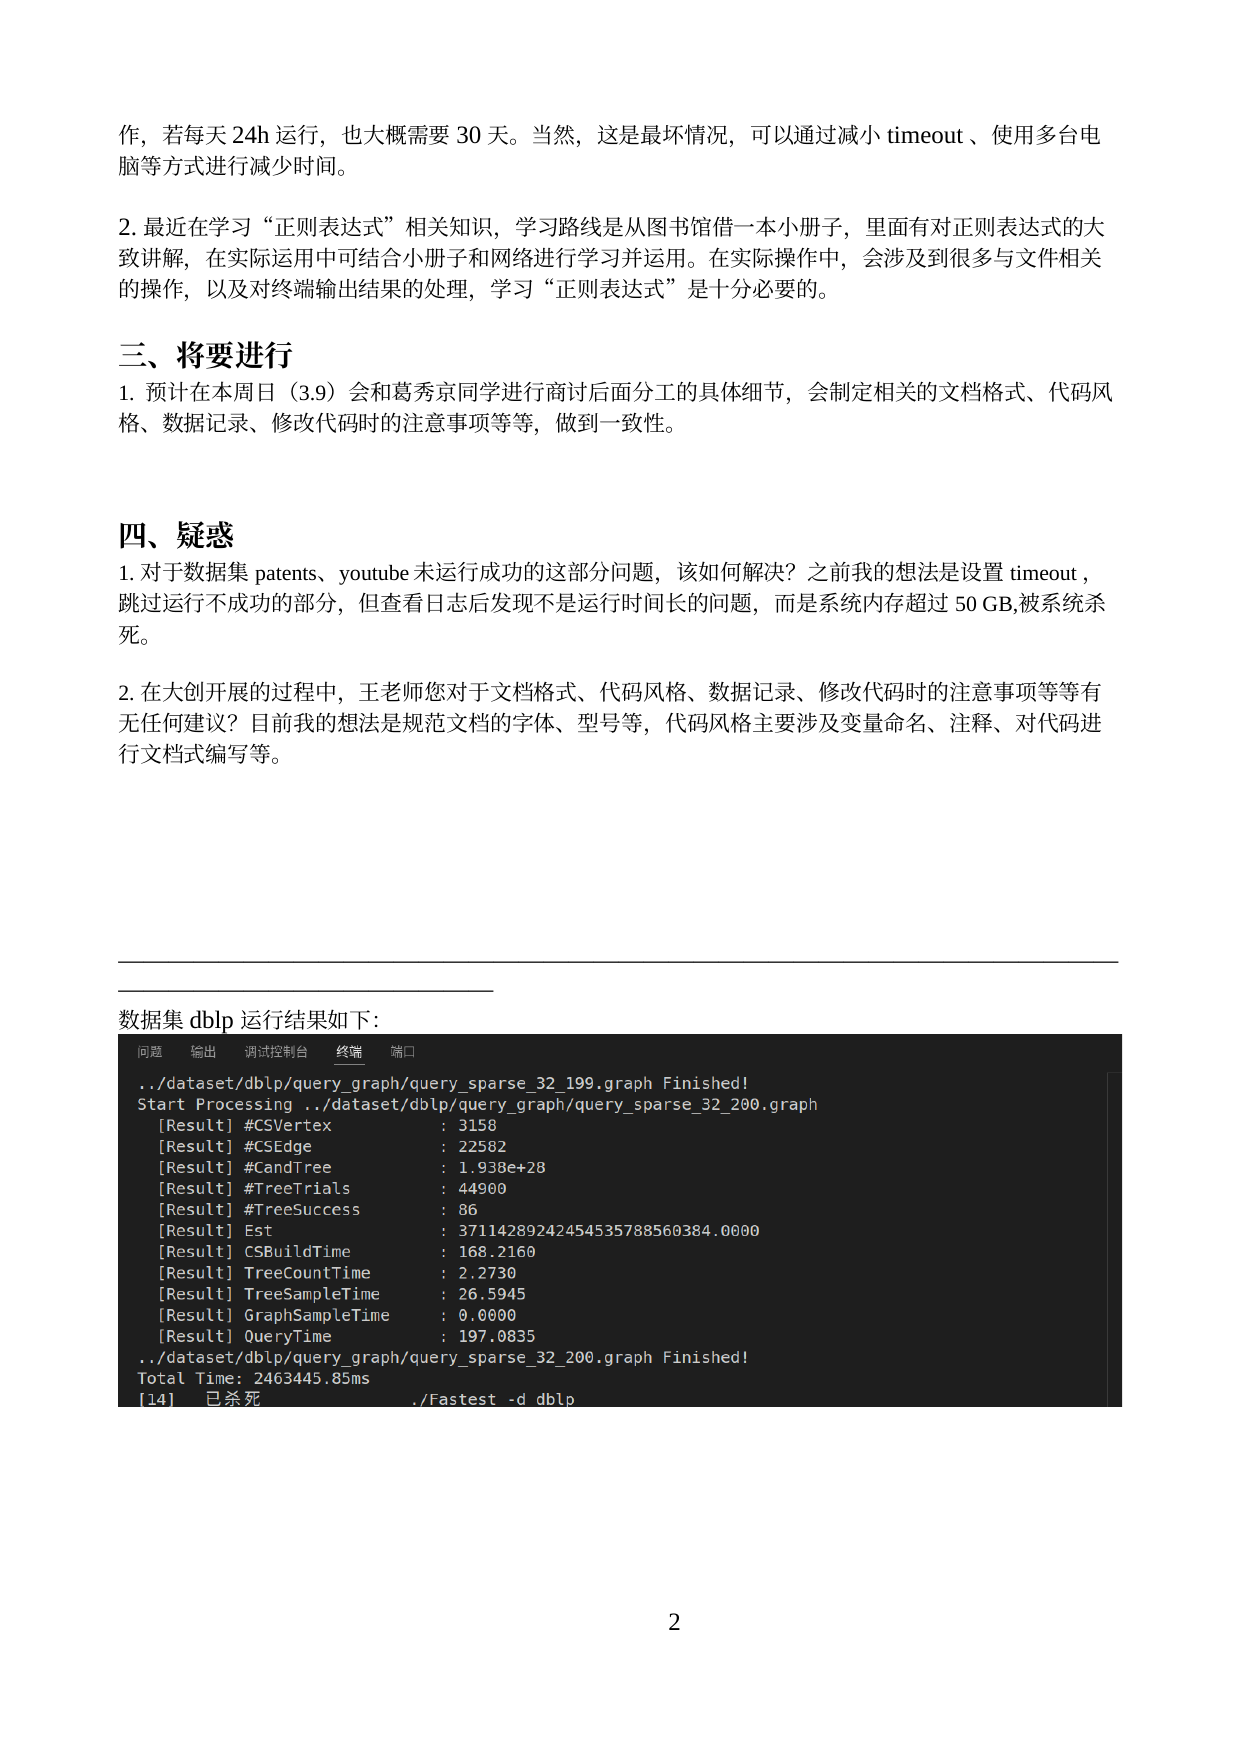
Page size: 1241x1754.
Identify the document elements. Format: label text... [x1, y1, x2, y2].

text 作，若每天24h 运行，也大概需要 30 天。当然，这是最坏情况，可以通过减小 timeout 、使用多台电脑等方式进行减少时间。 [118, 118, 1122, 181]
text 四、疑惑 [118, 513, 1122, 555]
text 数据集 dblp 运行结果如下： [118, 1003, 1122, 1034]
text ——————————————————————————————————————————————————————— [118, 946, 1122, 1003]
text 2. 在大创开展的过程中，王老师您对于文档格式、代码风格、数据记录、修改代码时的注意事项等等有无任何建议？目前我的想法是规范文档的字体、型号等，代码风格主要涉及变量命名、注释、对代码进行文档式编写等。 [118, 675, 1122, 769]
picture [118, 1034, 1123, 1407]
text 1. 预计在本周日（3.9）会和葛秀京同学进行商讨后面分工的具体细节，会制定相关的文档格式、代码风格、数据记录、修改代码时的注意事项等等，做到一致性。 [118, 375, 1122, 438]
text 2. 最近在学习“正则表达式”相关知识，学习路线是从图书馆借一本小册子，里面有对正则表达式的大致讲解，在实际运用中可结合小册子和网络进行学习并运用。在实际操作中，会涉及到很多与文件相关的操作，以及对终端输出结果的处理，学习“正则表达式”是十分必要的。 [118, 210, 1122, 304]
text 1. 对于数据集 patents、youtube未运行成功的这部分问题，该如何解决？之前我的想法是设置 timeout ，跳过运行不成功的部分，但查看日志后发现不是运行时间长的问题，而是系统内存超过 50 GB,被系统杀死。 [118, 555, 1122, 649]
text 三、将要进行 [118, 333, 1122, 375]
